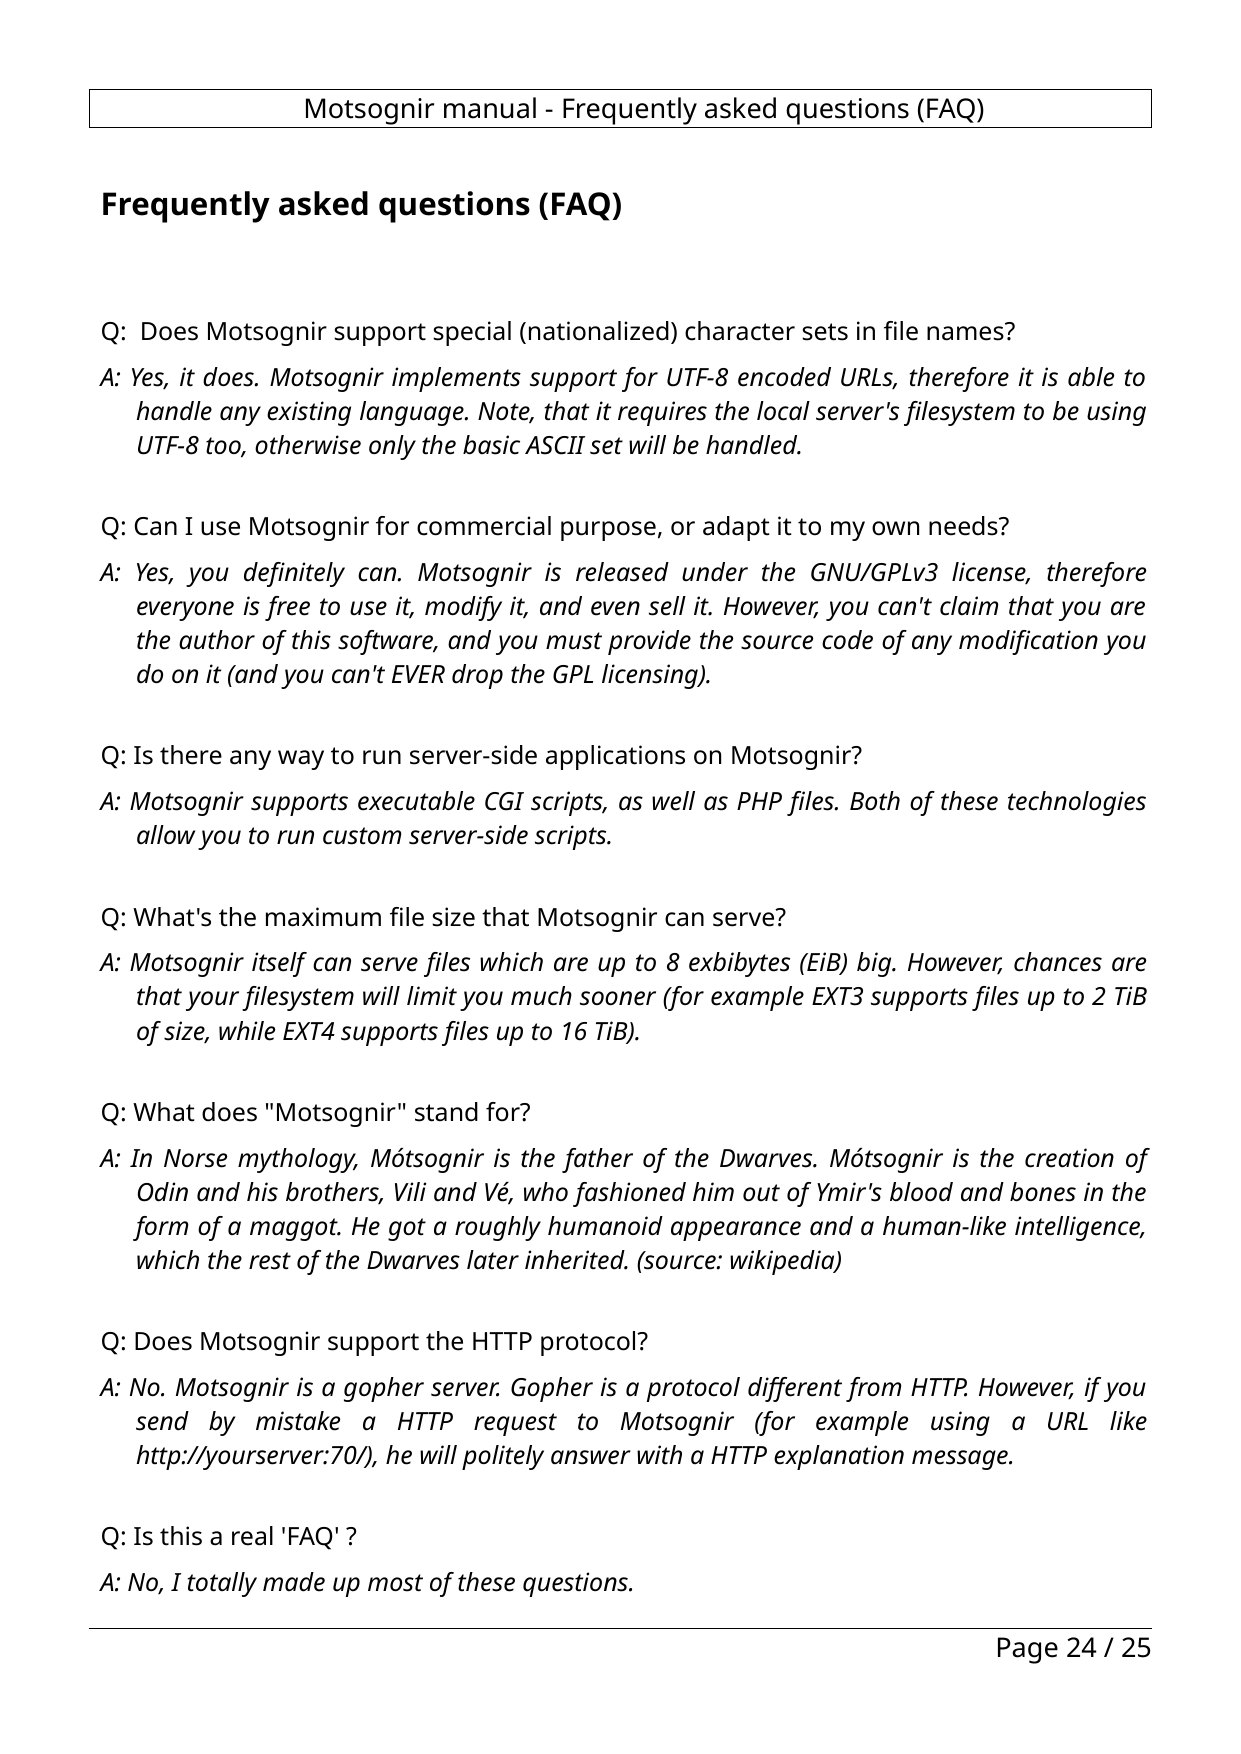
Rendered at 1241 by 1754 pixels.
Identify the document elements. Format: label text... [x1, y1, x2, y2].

text Q: What's the maximum file size that Motsognir can serve? [100, 899, 1152, 933]
text A: Yes, it does. Motsognir implements support for UTF-8 encoded URLs, therefore it is able to handle any existing language. Note, that it requires the local server's filesystem to be using UTF-8 too, otherwise only the basic ASCII set will be handled. [100, 359, 1152, 462]
text A: Motsognir supports executable CGI scripts, as well as PHP files. Both of these technologies allow you to run custom server-side scripts. [100, 784, 1152, 852]
text A: Motsognir itself can serve files which are up to 8 exbibytes (EiB) big. However, chances are that your filesystem will limit you much sooner (for example EXT3 supports files up to 2 TiB of size, while EXT4 supports files up to 16 TiB). [100, 945, 1152, 1047]
text Q: Can I use Motsognir for commercial purpose, or adapt it to my own needs? [100, 509, 1152, 543]
text A: In Norse mythology, Mótsognir is the father of the Dwarves. Mótsognir is the creation of Odin and his brothers, Vili and Vé, who fashioned him out of Ymir's blood and bones in the form of a maggot. He got a roughly humanoid appearance and a human-like intelligence, which the rest of the Dwarves later inherited. (source: wikipedia) [100, 1140, 1152, 1276]
text Q: Is this a real 'FAQ' ? [100, 1519, 1152, 1553]
text A: No. Motsognir is a gopher server. Gopher is a protocol different from HTTP. However, if you send by mistake a HTTP request to Motsognir (for example using a URL like http://yourserver:70/), he will politely answer with a HTTP explanation message. [100, 1369, 1152, 1472]
text Q: Does Motsognir support special (nationalized) character sets in file names? [100, 313, 1152, 348]
text A: Yes, you definitely can. Motsognir is released under the GNU/GPLv3 license, therefore everyone is free to use it, modify it, and even sell it. However, you can't claim that you are the author of this software, and you must provide the source code of any modification you do on it (and you can't EVER drop the GPL licensing). [100, 554, 1152, 691]
text Q: Does Motsognir support the HTTP protocol? [100, 1324, 1152, 1358]
text Q: Is there any way to run server-side applications on Motsognir? [100, 738, 1152, 772]
subtitle Frequently asked questions (FAQ) [100, 182, 1152, 225]
text Q: What does "Motsognir" stand for? [100, 1094, 1152, 1128]
text A: No, I totally made up most of these questions. [100, 1565, 1152, 1599]
